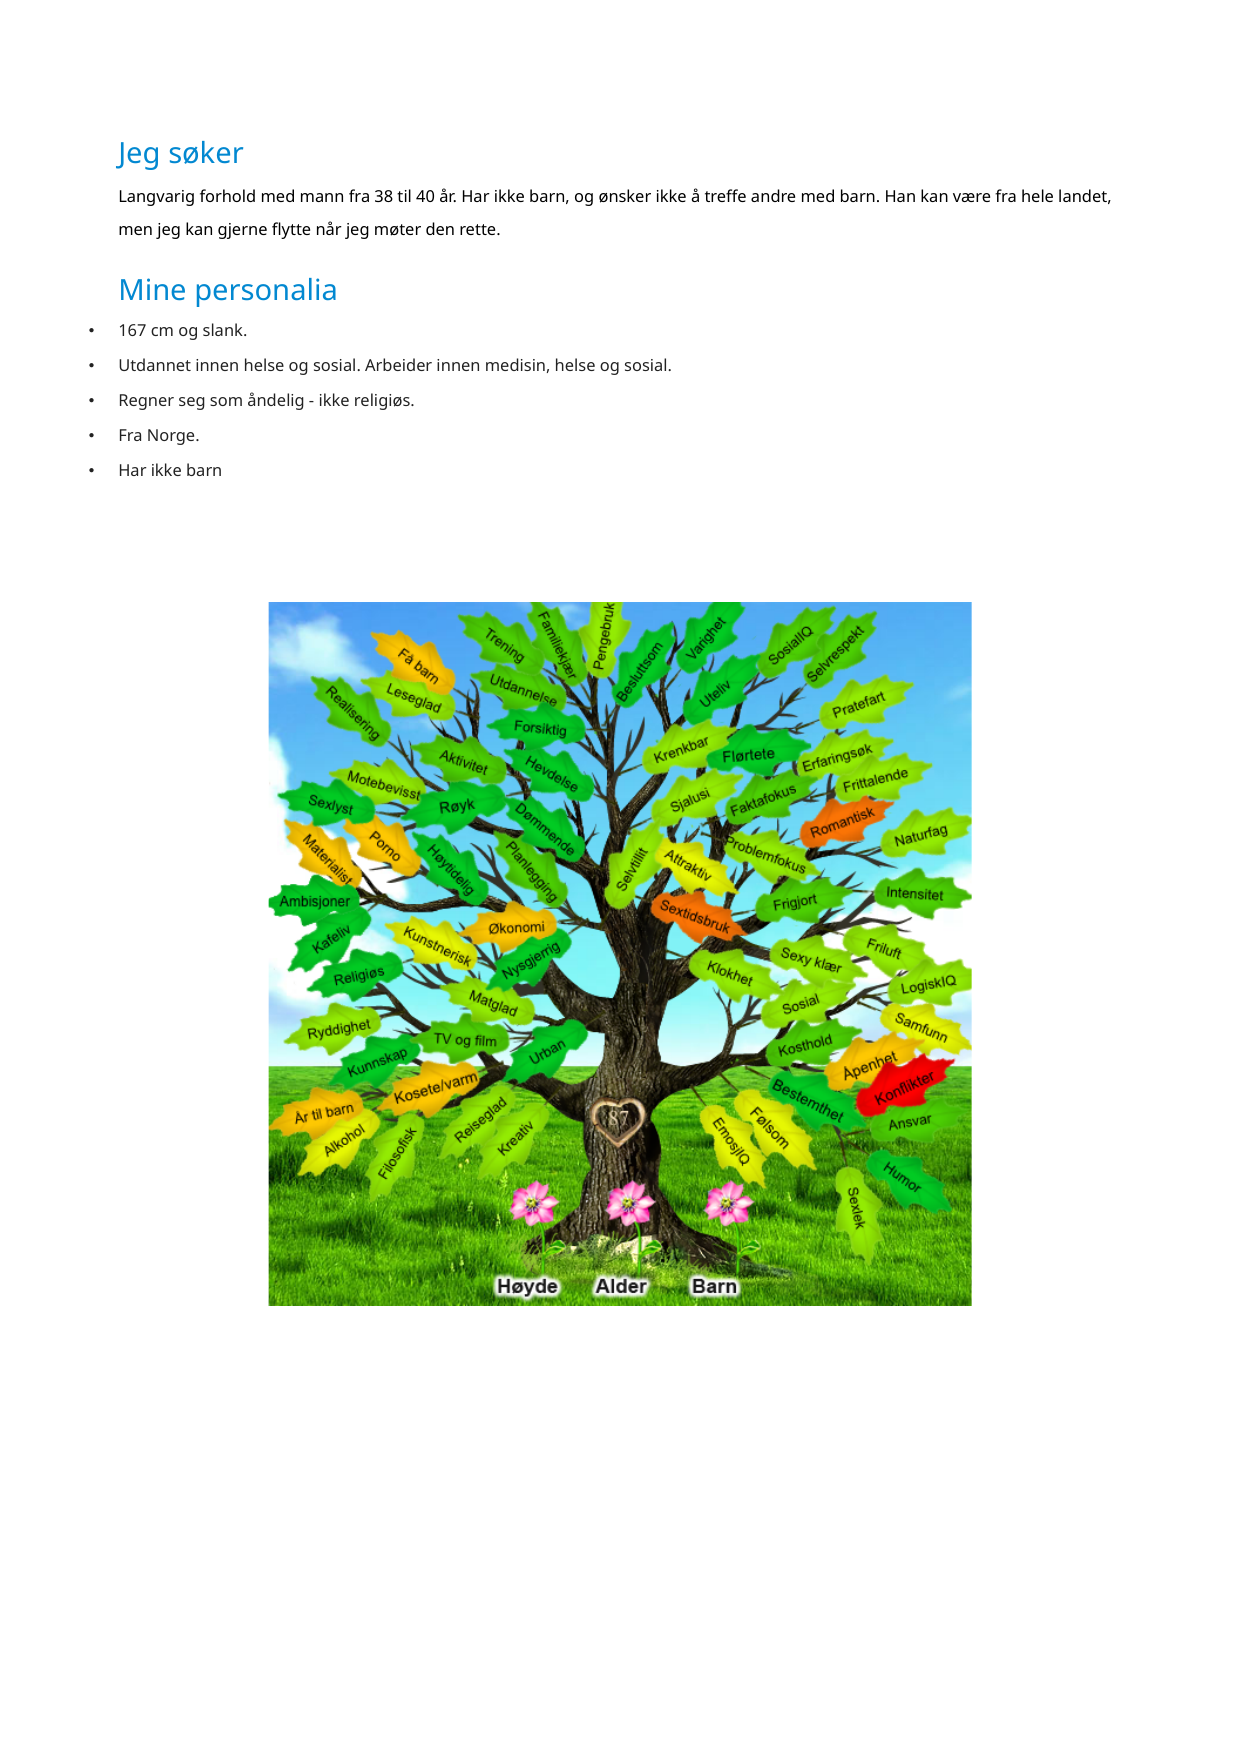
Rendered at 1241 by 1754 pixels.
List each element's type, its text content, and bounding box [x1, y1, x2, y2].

subtitle Jeg søker [118, 133, 1122, 172]
list Utdannet innen helse og sosial. Arbeider innen medisin, helse og sosial. [118, 354, 1122, 376]
subtitle Mine personalia [118, 269, 1122, 309]
list Har ikke barn [118, 458, 1122, 481]
text Langvarig forhold med mann fra 38 til 40 år. Har ikke barn, og ønsker ikke å treffe andre med barn. Han kan være fra hele landet, men jeg kan gjerne flytte når jeg møter den rette. [118, 185, 1122, 240]
picture [268, 602, 972, 1306]
list Fra Norge. [118, 423, 1122, 446]
list Regner seg som åndelig - ikke religiøs. [118, 389, 1122, 411]
list 167 cm og slank. [118, 319, 1122, 342]
